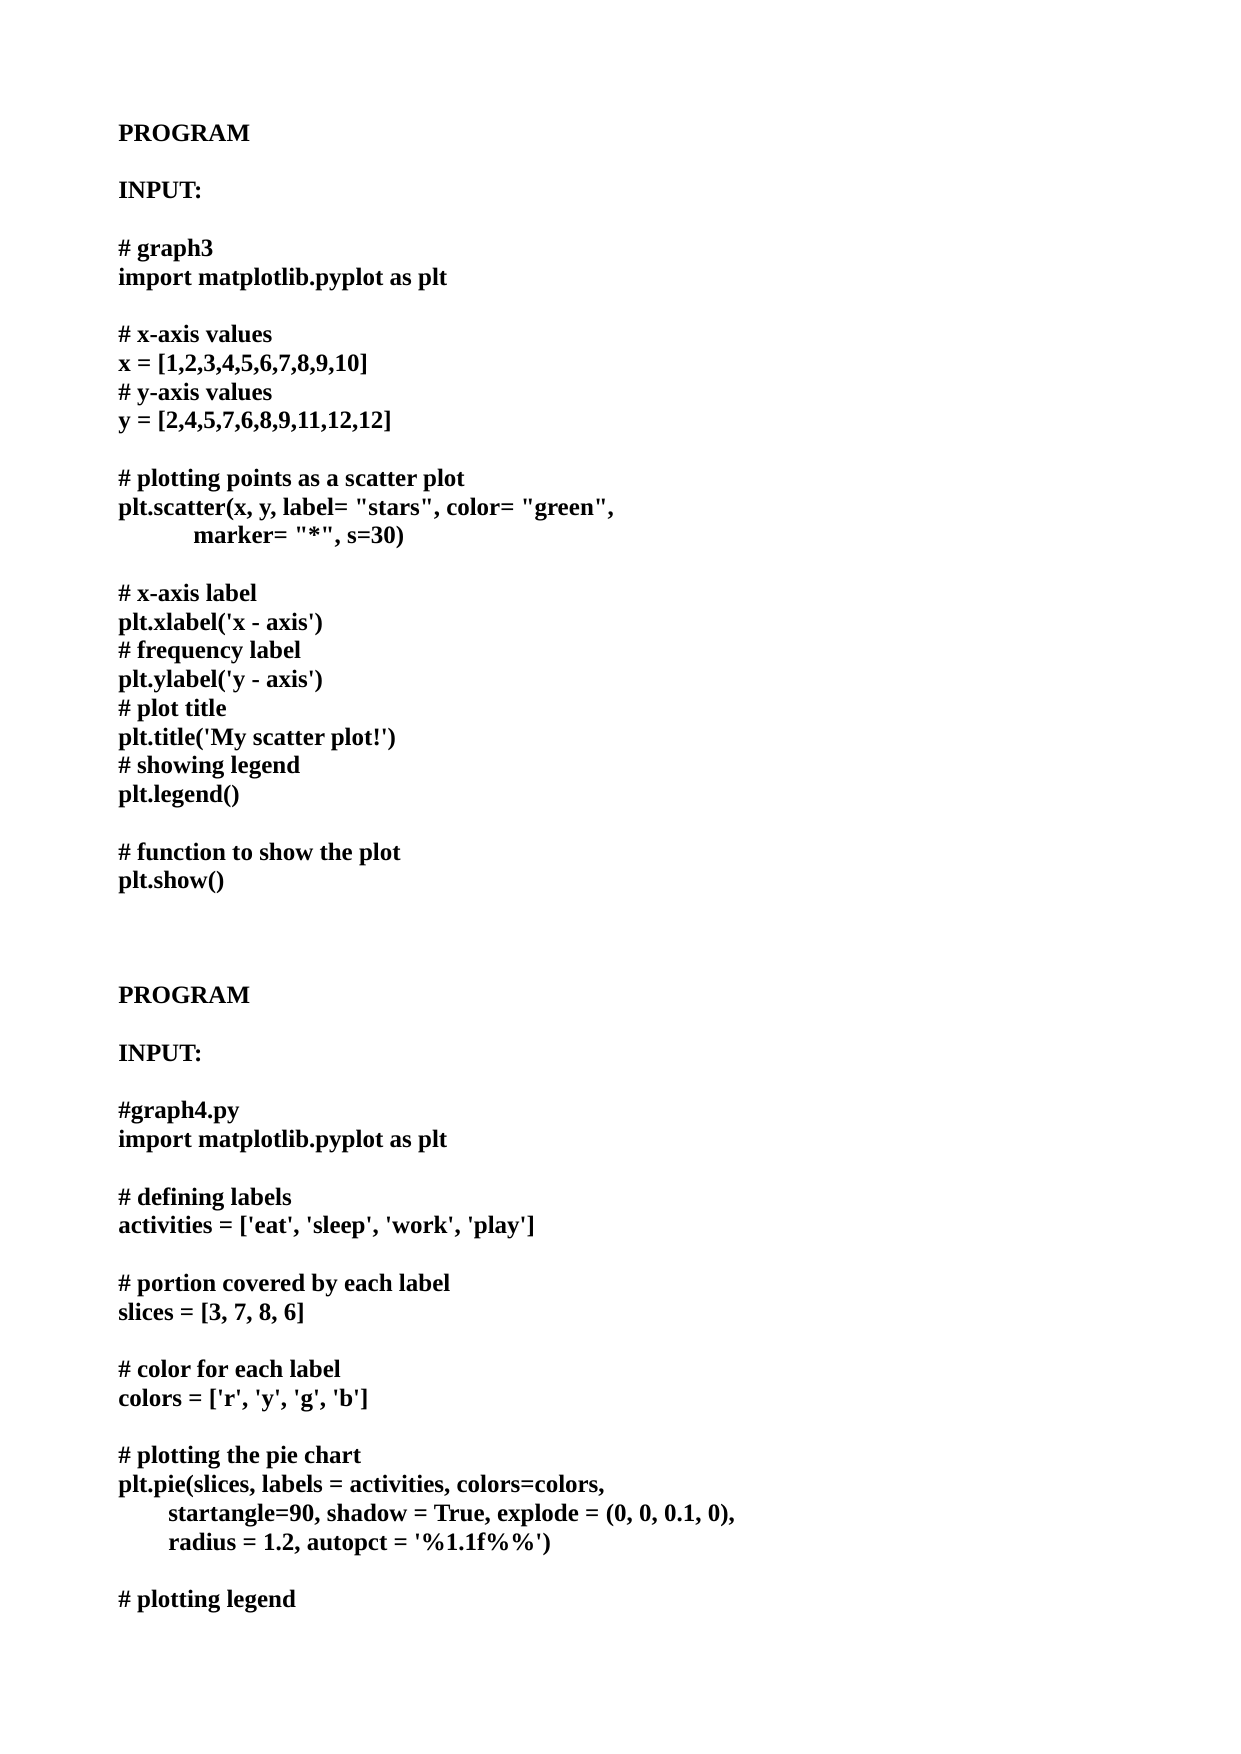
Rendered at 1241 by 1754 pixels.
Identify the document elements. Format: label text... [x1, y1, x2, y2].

text INPUT: [118, 176, 1122, 204]
text radius = 1.2, autopct = '%1.1f%%') [118, 1527, 1122, 1556]
text plt.pie(slices, labels = activities, colors=colors, [118, 1469, 1122, 1498]
text INPUT: [118, 1038, 1122, 1067]
text # plotting points as a scatter plot [118, 463, 1122, 492]
text PROGRAM [118, 981, 1122, 1009]
text plt.legend() [118, 779, 1122, 808]
text colors = ['r', 'y', 'g', 'b'] [118, 1383, 1122, 1412]
text # defining labels [118, 1182, 1122, 1211]
text PROGRAM [118, 118, 1122, 147]
text x = [1,2,3,4,5,6,7,8,9,10] [118, 348, 1122, 377]
text slices = [3, 7, 8, 6] [118, 1297, 1122, 1326]
text # plotting legend [118, 1584, 1122, 1613]
text # y-axis values [118, 377, 1122, 406]
text # frequency label [118, 636, 1122, 664]
text #graph4.py [118, 1096, 1122, 1124]
text startangle=90, shadow = True, explode = (0, 0, 0.1, 0), [118, 1498, 1122, 1527]
text # plotting the pie chart [118, 1441, 1122, 1469]
text plt.ylabel('y - axis') [118, 664, 1122, 693]
text plt.show() [118, 866, 1122, 894]
text plt.title('My scatter plot!') [118, 722, 1122, 751]
text # color for each label [118, 1354, 1122, 1383]
text # showing legend [118, 751, 1122, 779]
text # x-axis label [118, 578, 1122, 607]
text # x-axis values [118, 319, 1122, 348]
text # portion covered by each label [118, 1268, 1122, 1297]
text # plot title [118, 693, 1122, 722]
text y = [2,4,5,7,6,8,9,11,12,12] [118, 406, 1122, 434]
text marker= "*", s=30) [118, 521, 1122, 549]
text # function to show the plot [118, 837, 1122, 866]
text plt.scatter(x, y, label= "stars", color= "green", [118, 492, 1122, 521]
text plt.xlabel('x - axis') [118, 607, 1122, 636]
text import matplotlib.pyplot as plt [118, 1124, 1122, 1153]
text # graph3 [118, 233, 1122, 262]
text import matplotlib.pyplot as plt [118, 262, 1122, 291]
text activities = ['eat', 'sleep', 'work', 'play'] [118, 1211, 1122, 1239]
